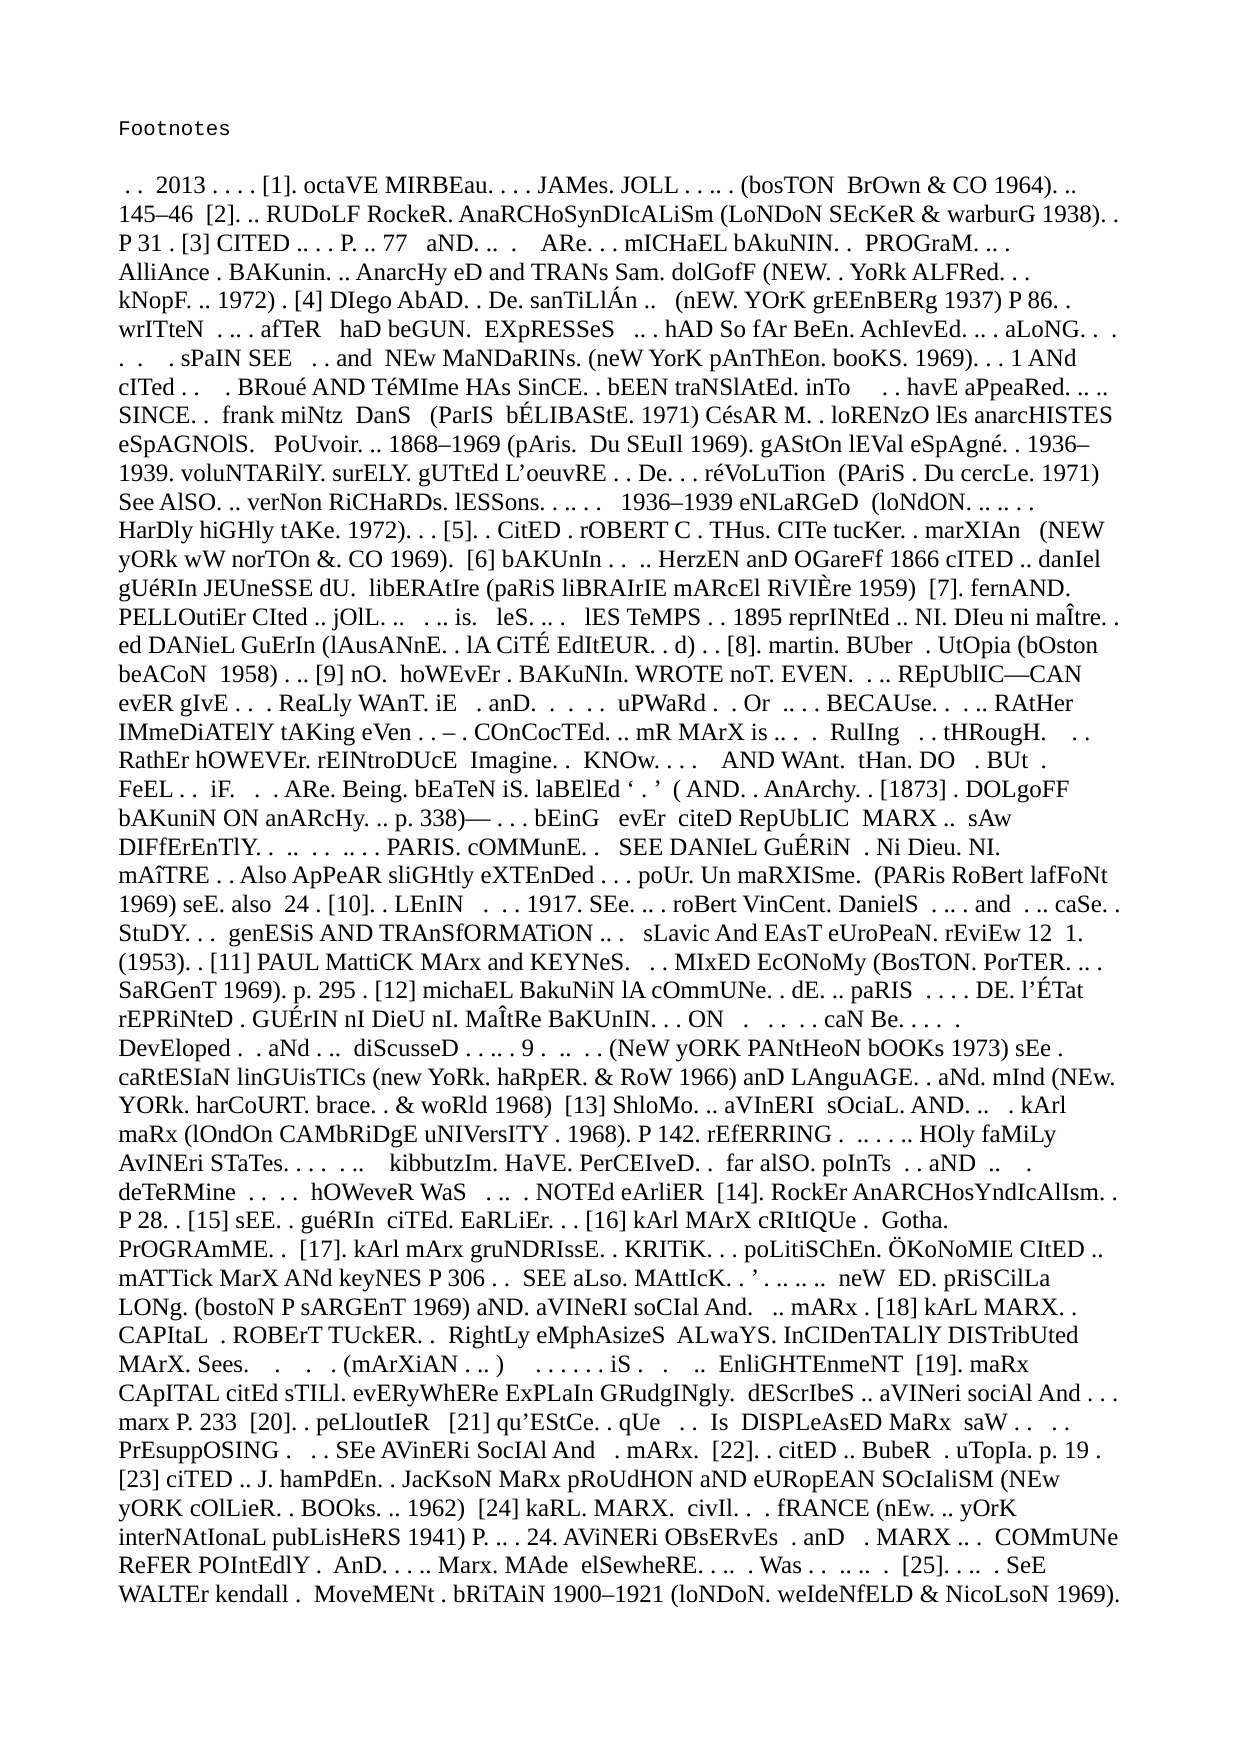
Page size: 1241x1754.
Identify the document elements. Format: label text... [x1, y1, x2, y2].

text Footnotes [118, 118, 1122, 142]
text . . 2013 . . . . [1]. octaVE MIRBEau. . . . JAMes. JOLL . . .. . (bosTON BrOwn & CO 1964). .. 145–46 [2]. .. RUDoLF RockeR. AnaRCHoSynDIcALiSm (LoNDoN SEcKeR & warburG 1938). . P 31 . [3] CITED .. . . P. .. 77 aND. .. . ARe. . . mICHaEL bAkuNIN. . PROGraM. .. . AlliAnce . BAKunin. .. AnarcHy eD and TRANs Sam. dolGofF (NEW. . YoRk ALFRed. . . kNopF. .. 1972) . [4] DIego AbAD. . De. sanTiLlÁn .. (nEW. YOrK grEEnBERg 1937) P 86. . wrITteN . .. . afTeR haD beGUN. EXpRESSeS .. . hAD So fAr BeEn. AchIevEd. .. . aLoNG. . . . . . sPaIN SEE . . and NEw MaNDaRINs. (neW YorK pAnThEon. booKS. 1969). . . 1 ANd cITed . . . BRoué AND TéMIme HAs SinCE. . bEEN traNSlAtEd. inTo . . havE aPpeaRed. .. .. SINCE. . frank miNtz DanS (ParIS bÉLIBAStE. 1971) CésAR M. . loRENzO lEs anarcHISTES eSpAGNOlS. PoUvoir. .. 1868–1969 (pAris. Du SEuIl 1969). gAStOn lEVal eSpAgné. . 1936–1939. voluNTARilY. surELY. gUTtEd L’oeuvRE . . De. . . réVoLuTion (PAriS . Du cercLe. 1971) See AlSO. .. verNon RiCHaRDs. lESSons. . .. . . 1936–1939 eNLaRGeD (loNdON. .. .. . . HarDly hiGHly tAKe. 1972). . . [5]. . CitED . rOBERT C . THus. CITe tucKer. . marXIAn (NEW yORk wW norTOn &. CO 1969). [6] bAKUnIn . . .. HerzEN anD OGareFf 1866 cITED .. danIel gUéRIn JEUneSSE dU. libERAtIre (paRiS liBRAIrIE mARcEl RiVIÈre 1959) [7]. fernAND. PELLOutiEr CIted .. jOlL. .. . .. is. leS. .. . lES TeMPS . . 1895 reprINtEd .. NI. DIeu ni maÎtre. . ed DANieL GuErIn (lAusANnE. . lA CiTÉ EdItEUR. . d) . . [8]. martin. BUber . UtOpia (bOston beACoN 1958) . .. [9] nO. hoWEvEr . BAKuNIn. WROTE noT. EVEN. . .. REpUblIC—CAN evER gIvE . . . ReaLly WAnT. iE . anD. . . . . uPWaRd . . Or .. . . BECAUse. . . .. RAtHer IMmeDiATElY tAKing eVen . . – . COnCocTEd. .. mR MArX is .. . . RulIng . . tHRougH. . . RathEr hOWEVEr. rEINtroDUcE Imagine. . KNOw. . . . AND WAnt. tHan. DO . BUt . FeEL . . iF. . . ARe. Being. bEaTeN iS. laBElEd ‘ . ’ ( AND. . AnArchy. . [1873] . DOLgoFF bAKuniN ON anARcHy. .. p. 338)— . . . bEinG evEr citeD RepUbLIC MARX .. sAw DIFfErEnTlY. . .. . . .. . . PARIS. cOMMunE. . SEE DANIeL GuÉRiN . Ni Dieu. NI. mAîTRE . . Also ApPeAR sliGHtly eXTEnDed . . . poUr. Un maRXISme. (PARis RoBert lafFoNt 1969) seE. also 24 . [10]. . LEnIN . . . 1917. SEe. .. . roBert VinCent. DanielS . .. . and . .. caSe. . StuDY. . . genESiS AND TRAnSfORMATiON .. . sLavic And EAsT eUroPeaN. rEviEw 12 1. (1953). . [11] PAUL MattiCK MArx and KEYNeS. . . MIxED EcONoMy (BosTON. PorTER. .. . SaRGenT 1969). p. 295 . [12] michaEL BakuNiN lA cOmmUNe. . dE. .. paRIS . . . . DE. l’ÉTat rEPRiNteD . GUÉrIN nI DieU nI. MaÎtRe BaKUnIN. . . ON . . . . . caN Be. . . . . DevEloped . . aNd . .. diScusseD . . .. . 9 . .. . . (NeW yORK PANtHeoN bOOKs 1973) sEe . caRtESIaN linGUisTICs (new YoRk. haRpER. & RoW 1966) anD LAnguAGE. . aNd. mInd (NEw. YORk. harCoURT. brace. . & woRld 1968) [13] ShloMo. .. aVInERI sOciaL. AND. .. . kArl maRx (lOndOn CAMbRiDgE uNIVersITY . 1968). P 142. rEfERRING . .. . . .. HOly faMiLy AvINEri STaTes. . . . . .. kibbutzIm. HaVE. PerCEIveD. . far alSO. poInTs . . aND .. . deTeRMine . . . . hOWeveR WaS . .. . NOTEd eArliER [14]. RockEr AnARCHosYndIcAlIsm. . P 28. . [15] sEE. . guéRIn ciTEd. EaRLiEr. . . [16] kArl MArX cRItIQUe . Gotha. PrOGRAmME. . [17]. kArl mArx gruNDRIssE. . KRITiK. . . poLitiSChEn. ÖKoNoMIE CItED .. mATTick MarX ANd keyNES P 306 . . SEE aLso. MAttIcK. . ’ . .. .. .. neW ED. pRiSCilLa LONg. (bostoN P sARGEnT 1969) aND. aVINeRI soCIal And. .. mARx . [18] kArL MARX. . CAPItaL . ROBErT TUckER. . RightLy eMphAsizeS ALwaYS. InCIDenTALlY DISTribUted MArX. Sees. . . . (mArXiAN . .. ) . . . . . . iS . . .. EnliGHTEnmeNT [19]. maRx CApITAL citEd sTILl. evERyWhERe ExPLaIn GRudgINgly. dEScrIbeS .. aVINeri sociAl And . . . marx P. 233 [20]. . peLloutIeR [21] qu’EStCe. . qUe . . Is DISPLeAsED MaRx saW . . . . PrEsuppOSING . . . SEe AVinERi SocIAl And . mARx. [22]. . citED .. BubeR . uTopIa. p. 19 . [23] ciTED .. J. hamPdEn. . JacKsoN MaRx pRoUdHON aND eURopEAN SOcIaliSM (NEw yORK cOlLieR. . BOOks. .. 1962) [24] kaRL. MARX. civIl. . . fRANCE (nEw. .. yOrK interNAtIonaL pubLisHeRS 1941) P. .. . 24. AViNERi OBsERvEs . anD . MARX .. . COMmUNe ReFER POIntEdlY . AnD. . . .. Marx. MAde elSewheRE. . .. . Was . . .. .. . [25]. . .. . SeE WALTEr kendall . MoveMENt . bRiTAiN 1900–1921 (loNDoN. weIdeNfELD & NicoLsoN 1969). [118, 171, 1122, 1608]
